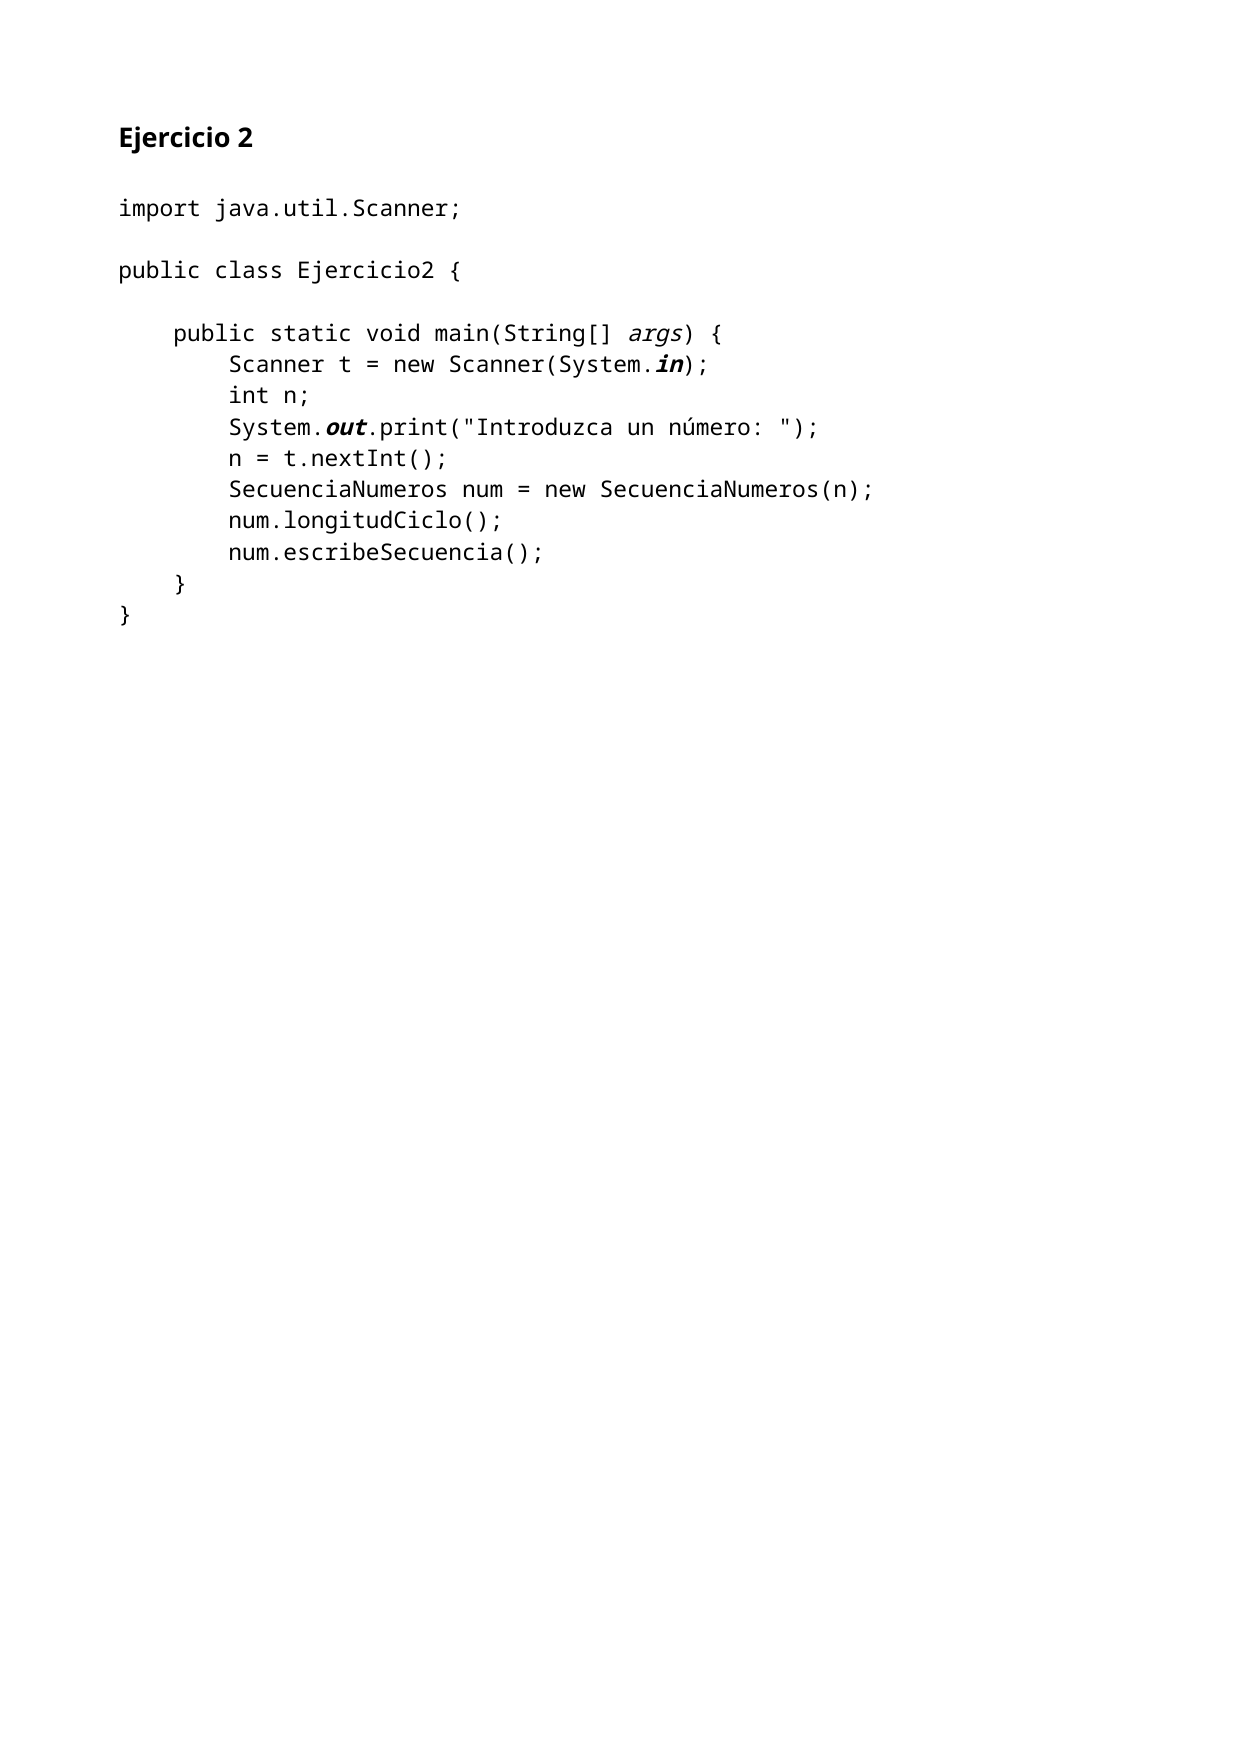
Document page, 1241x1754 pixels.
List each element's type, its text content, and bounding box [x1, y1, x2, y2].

text import java.util.Scanner; public class Ejercicio2 { public static void main(String[] args) { Scanner t = new Scanner(System.in); int n; System.out.print("Introduzca un número: "); n = t.nextInt(); SecuenciaNumeros num = new SecuenciaNumeros(n); num.longitudCiclo(); num.escribeSecuencia(); } } [118, 192, 1122, 661]
text Ejercicio 2 [118, 118, 1122, 155]
